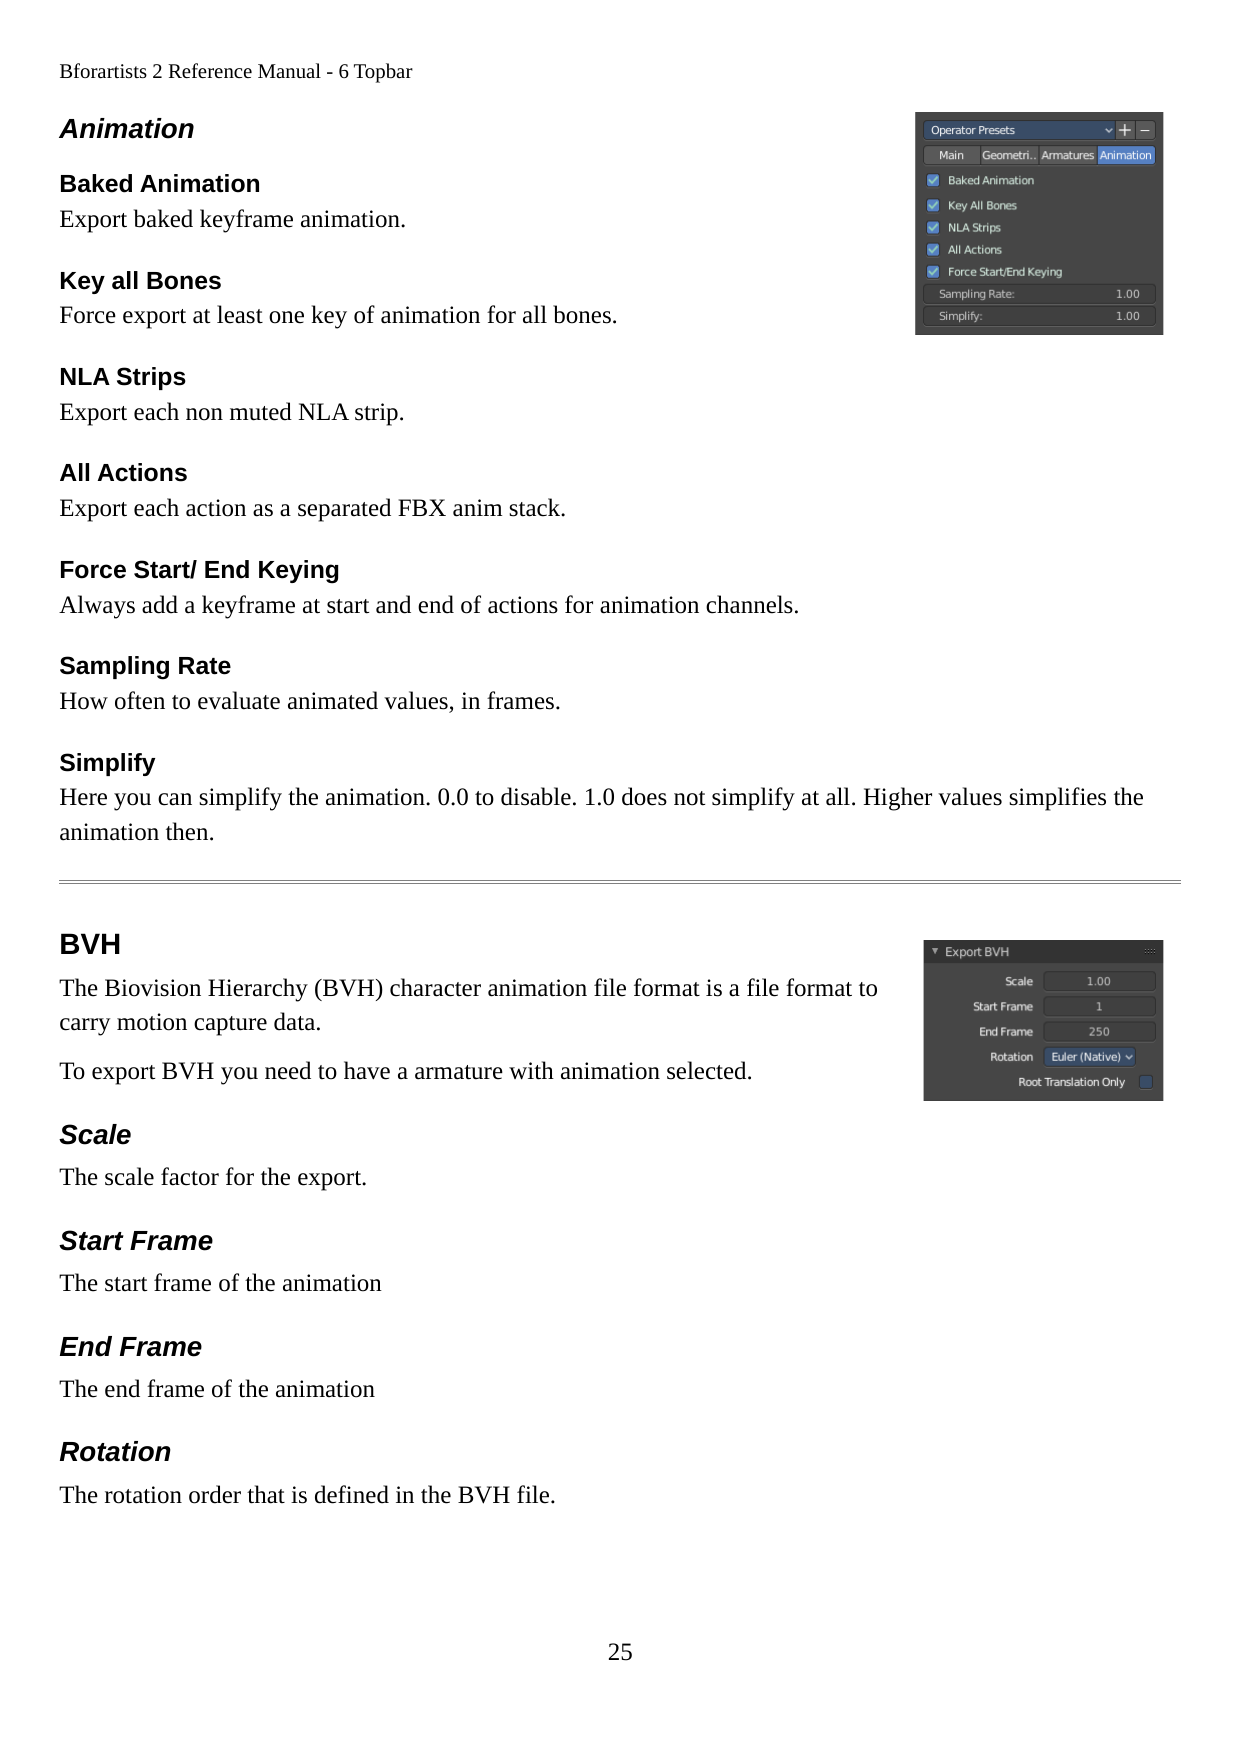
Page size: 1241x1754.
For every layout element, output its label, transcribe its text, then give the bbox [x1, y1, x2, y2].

text Here you can simplify the animation. 0.0 to disable. 1.0 does not simplify at all. Higher values simplifies the animation then. [59, 782, 1181, 846]
subtitle NLA Strips [59, 362, 1181, 391]
text Export each action as a separated FBX anim stack. [59, 493, 1181, 522]
subtitle Rotation [59, 1436, 1181, 1468]
subtitle Sampling Rate [59, 651, 1181, 680]
subtitle End Frame [59, 1330, 1181, 1362]
subtitle Force Start/ End Keying [59, 555, 1181, 583]
subtitle Key all Bones [59, 266, 915, 294]
picture [923, 940, 1164, 1101]
text Export baked keyframe animation. [59, 204, 915, 233]
subtitle [1164, 266, 1181, 294]
subtitle Baked Animation [59, 169, 915, 198]
text The end frame of the animation [59, 1374, 1181, 1403]
subtitle All Actions [59, 458, 1181, 487]
subtitle [1164, 113, 1181, 144]
text The start frame of the animation [59, 1268, 1181, 1297]
text How often to evaluate animated values, in frames. [59, 686, 1181, 715]
text The rotation order that is defined in the BVH file. [59, 1480, 1181, 1509]
subtitle BVH [59, 927, 1181, 960]
subtitle Simplify [59, 748, 1181, 776]
text To export BVH you need to have a armature with animation selected. [59, 1056, 923, 1085]
subtitle Scale [59, 1118, 1181, 1150]
text Always add a keyframe at start and end of actions for animation channels. [59, 590, 1181, 618]
text Export each non muted NLA strip. [59, 397, 1181, 426]
subtitle Start Frame [59, 1224, 1181, 1256]
text The scale factor for the export. [59, 1162, 1181, 1191]
picture [915, 112, 1164, 335]
text The Biovision Hierarchy (BVH) character animation file format is a file format to carry motion capture data. [59, 973, 923, 1036]
text Force export at least one key of animation for all bones. [59, 301, 915, 329]
subtitle [1164, 169, 1181, 198]
subtitle Animation [59, 113, 915, 144]
